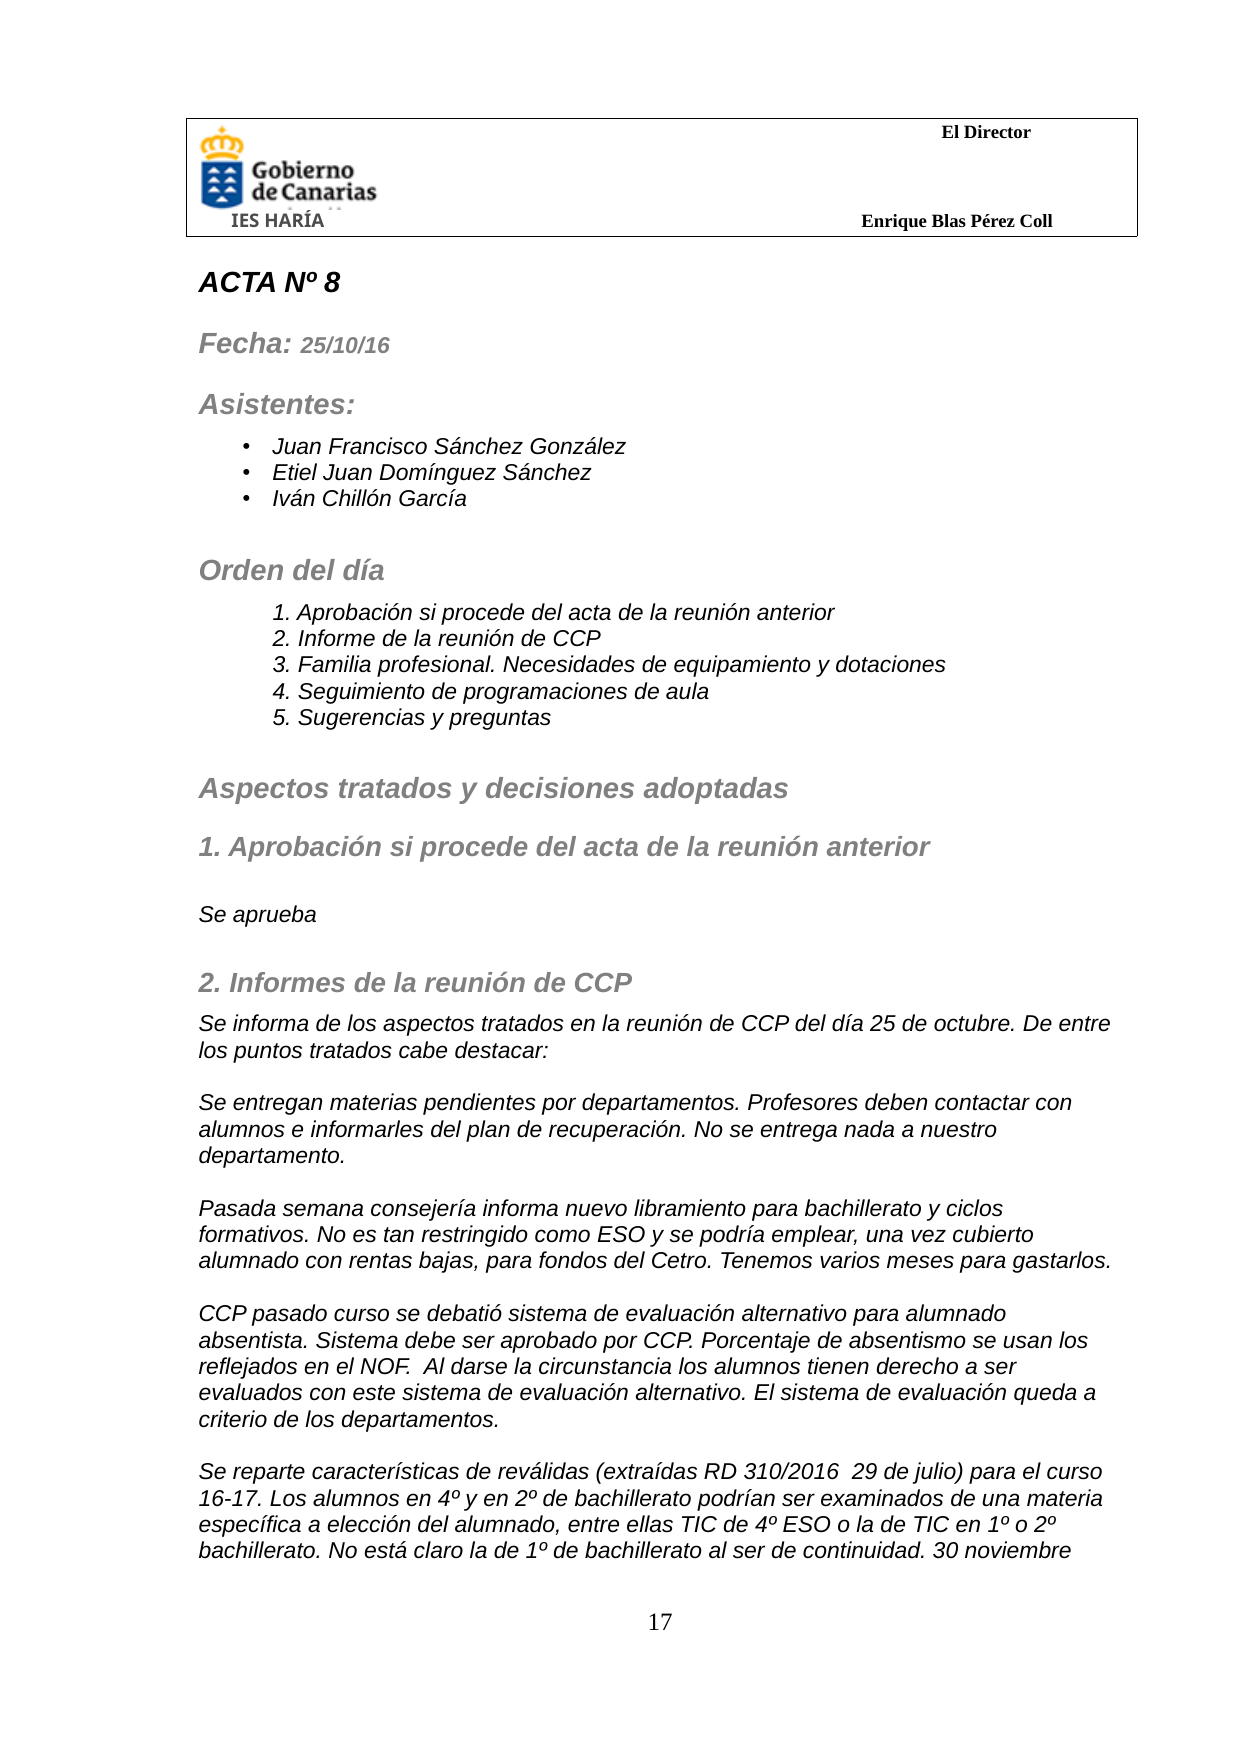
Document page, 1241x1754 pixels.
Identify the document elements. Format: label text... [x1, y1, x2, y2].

text 1. Aprobación si procede del acta de la reunión anterior [272, 599, 1121, 625]
subtitle 2. Informes de la reunión de CCP [198, 966, 1121, 998]
subtitle 1. Aprobación si procede del acta de la reunión anterior [198, 830, 1121, 862]
text 4. Seguimiento de programaciones de aula [272, 678, 1121, 704]
subtitle Aspectos tratados y decisiones adoptadas [198, 771, 1121, 805]
text Se entregan materias pendientes por departamentos. Profesores deben contactar con alumnos e informarles del plan de recuperación. No se entrega nada a nuestro departamento. [198, 1089, 1121, 1168]
subtitle Orden del día [198, 553, 1121, 586]
text CCP pasado curso se debatió sistema de evaluación alternativo para alumnado absentista. Sistema debe ser aprobado por CCP. Porcentaje de absentismo se usan los reflejados en el NOF. Al darse la circunstancia los alumnos tienen derecho a ser evaluados con este sistema de evaluación alternativo. El sistema de evaluación queda a criterio de los departamentos. [198, 1300, 1121, 1432]
text Pasada semana consejería informa nuevo libramiento para bachillerato y ciclos formativos. No es tan restringido como ESO y se podría emplear, una vez cubierto alumnado con rentas bajas, para fondos del Cetro. Tenemos varios meses para gastarlos. [198, 1195, 1121, 1274]
text Se informa de los aspectos tratados en la reunión de CCP del día 25 de octubre. De entre los puntos tratados cabe destacar: [198, 1010, 1121, 1063]
subtitle ACTA Nº 8 [198, 265, 1121, 299]
list Iván Chillón García [242, 485, 1121, 512]
text 2. Informe de la reunión de CCP [272, 625, 1121, 651]
subtitle Asistentes: [198, 387, 1121, 420]
text Se aprueba [198, 901, 1121, 927]
text Se reparte características de reválidas (extraídas RD 310/2016 29 de julio) para el curso 16-17. Los alumnos en 4º y en 2º de bachillerato podrían ser examinados de una materia específica a elección del alumnado, entre ellas TIC de 4º ESO o la de TIC en 1º o 2º bachillerato. No está claro la de 1º de bachillerato al ser de continuidad. 30 noviembre [198, 1458, 1121, 1564]
subtitle Fecha: 25/10/16 [198, 326, 1121, 359]
list Etiel Juan Domínguez Sánchez [242, 459, 1121, 485]
picture [195, 123, 381, 210]
text 3. Familia profesional. Necesidades de equipamiento y dotaciones [272, 651, 1121, 678]
text 5. Sugerencias y preguntas [272, 704, 1121, 731]
list Juan Francisco Sánchez González [242, 433, 1121, 459]
